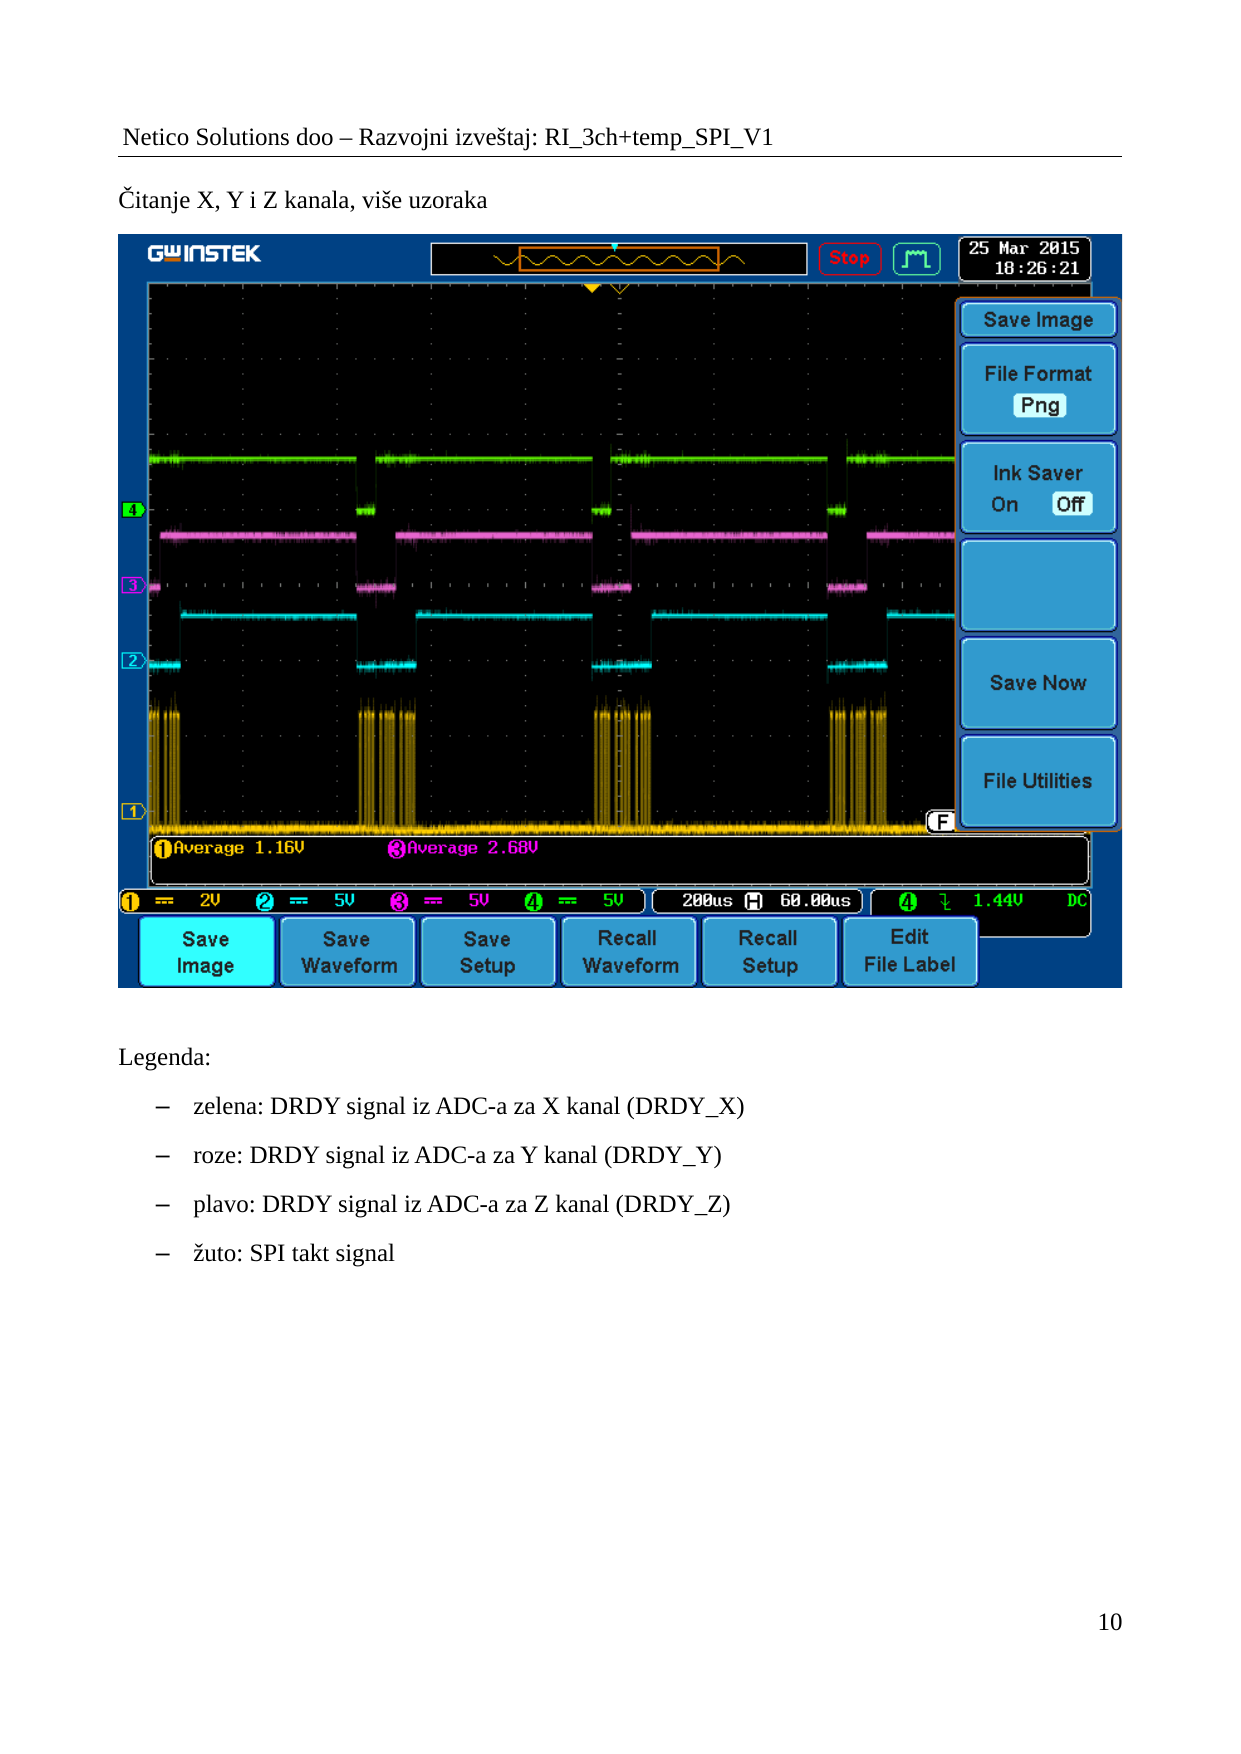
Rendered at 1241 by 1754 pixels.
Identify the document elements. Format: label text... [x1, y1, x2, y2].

subtitle zelena: DRDY signal iz ADC-a za X kanal (DRDY_X) [156, 1091, 1122, 1120]
picture [118, 234, 1123, 988]
subtitle roze: DRDY signal iz ADC-a za Y kanal (DRDY_Y) [156, 1140, 1122, 1169]
subtitle plavo: DRDY signal iz ADC-a za Z kanal (DRDY_Z) [156, 1189, 1122, 1218]
subtitle Čitanje X, Y i Z kanala, više uzoraka [118, 185, 1122, 214]
subtitle žuto: SPI takt signal [156, 1238, 1122, 1267]
subtitle Legenda: [118, 1042, 1122, 1071]
